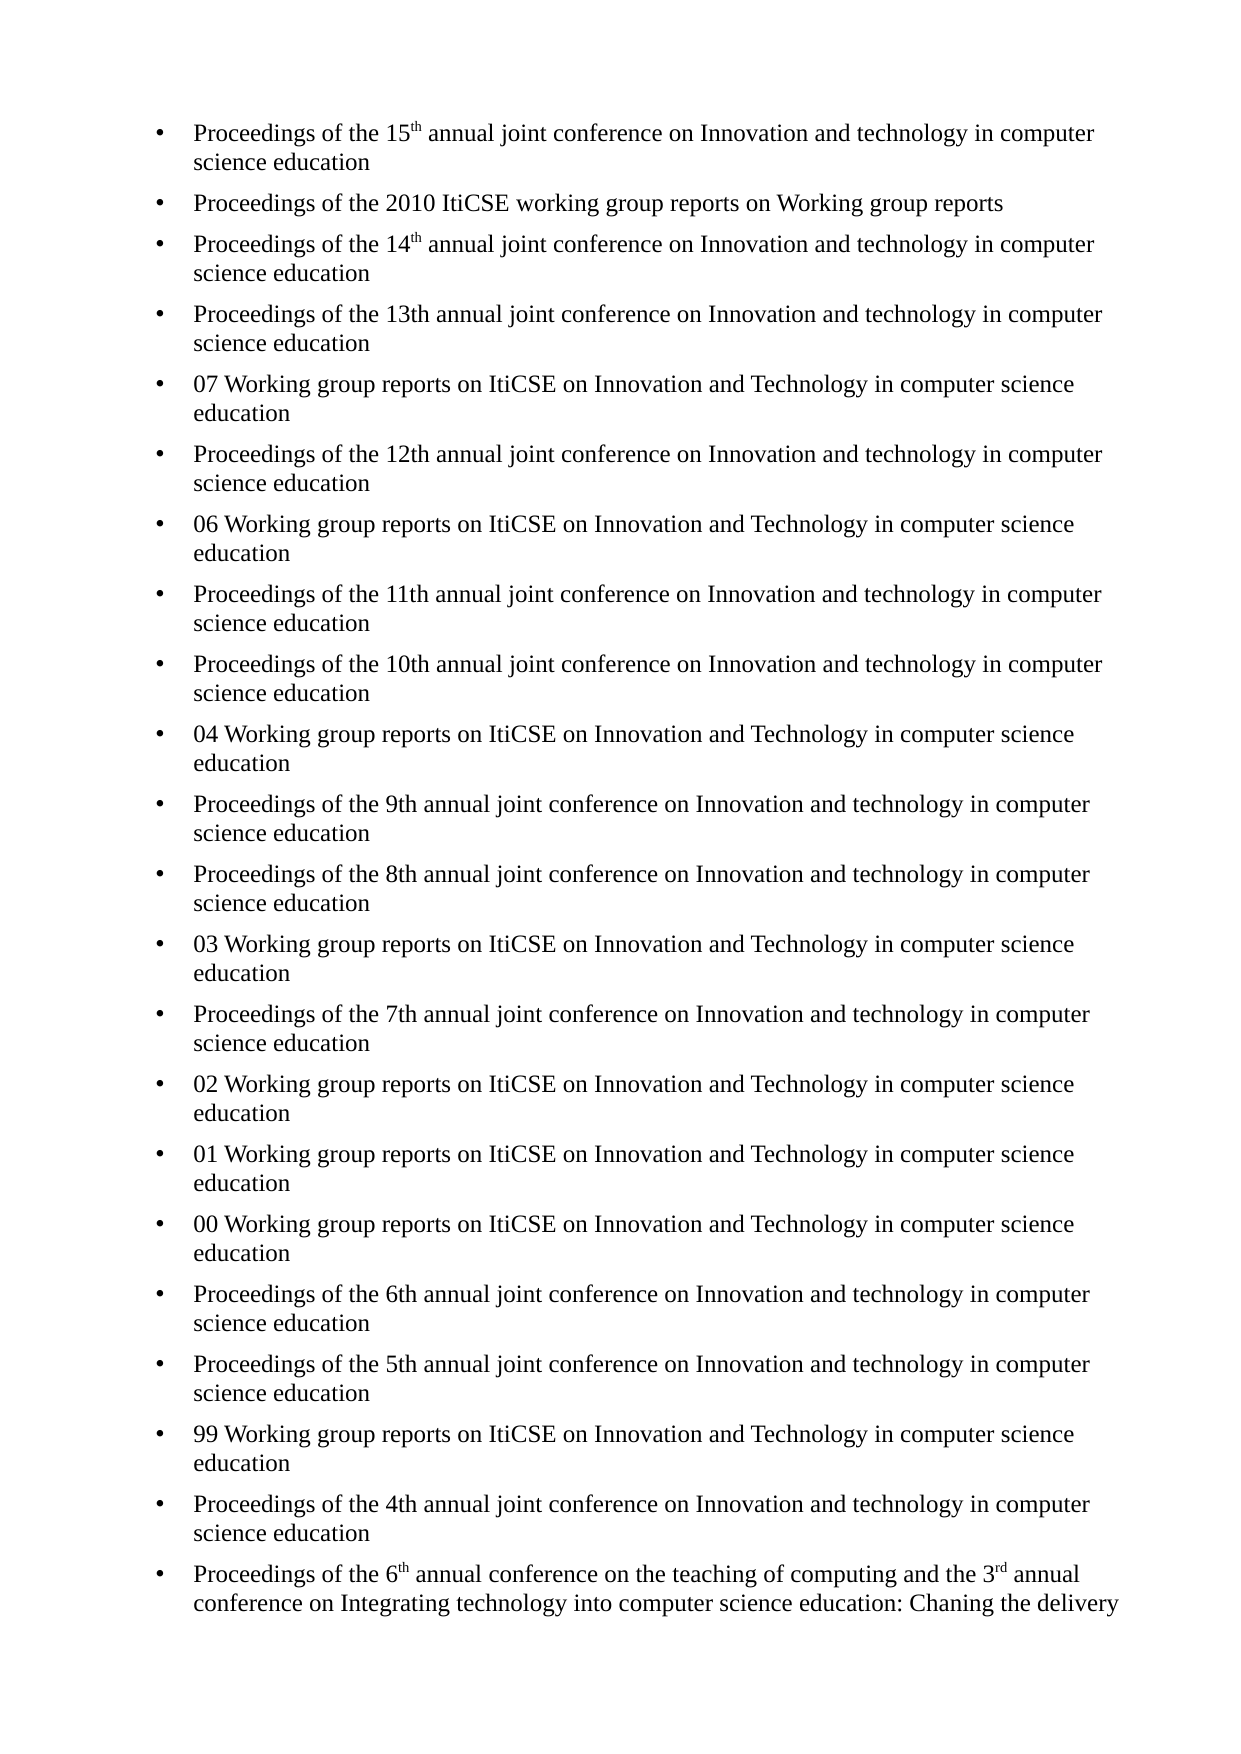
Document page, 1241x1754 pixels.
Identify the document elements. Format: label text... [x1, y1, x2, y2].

list Proceedings of the 2010 ItiCSE working group reports on Working group reports [156, 188, 1122, 217]
list Proceedings of the 4th annual joint conference on Innovation and technology in computer science education [156, 1489, 1122, 1547]
list 02 Working group reports on ItiCSE on Innovation and Technology in computer science education [156, 1069, 1122, 1127]
list Proceedings of the 9th annual joint conference on Innovation and technology in computer science education [156, 789, 1122, 847]
list Proceedings of the 11th annual joint conference on Innovation and technology in computer science education [156, 579, 1122, 637]
list Proceedings of the 15th annual joint conference on Innovation and technology in computer science education [156, 118, 1122, 176]
list 04 Working group reports on ItiCSE on Innovation and Technology in computer science education [156, 719, 1122, 777]
list 99 Working group reports on ItiCSE on Innovation and Technology in computer science education [156, 1419, 1122, 1477]
list Proceedings of the 5th annual joint conference on Innovation and technology in computer science education [156, 1349, 1122, 1407]
list Proceedings of the 8th annual joint conference on Innovation and technology in computer science education [156, 859, 1122, 917]
list 03 Working group reports on ItiCSE on Innovation and Technology in computer science education [156, 929, 1122, 987]
list Proceedings of the 10th annual joint conference on Innovation and technology in computer science education [156, 649, 1122, 707]
list 06 Working group reports on ItiCSE on Innovation and Technology in computer science education [156, 509, 1122, 567]
list Proceedings of the 7th annual joint conference on Innovation and technology in computer science education [156, 999, 1122, 1057]
list Proceedings of the 6th annual joint conference on Innovation and technology in computer science education [156, 1279, 1122, 1337]
list 00 Working group reports on ItiCSE on Innovation and Technology in computer science education [156, 1209, 1122, 1267]
list Proceedings of the 6th annual conference on the teaching of computing and the 3rd annual conference on Integrating technology into computer science education: Chaning the delivery [156, 1559, 1122, 1617]
list Proceedings of the 12th annual joint conference on Innovation and technology in computer science education [156, 439, 1122, 497]
list 07 Working group reports on ItiCSE on Innovation and Technology in computer science education [156, 369, 1122, 427]
list 01 Working group reports on ItiCSE on Innovation and Technology in computer science education [156, 1139, 1122, 1197]
list Proceedings of the 14th annual joint conference on Innovation and technology in computer science education [156, 229, 1122, 287]
list Proceedings of the 13th annual joint conference on Innovation and technology in computer science education [156, 299, 1122, 357]
